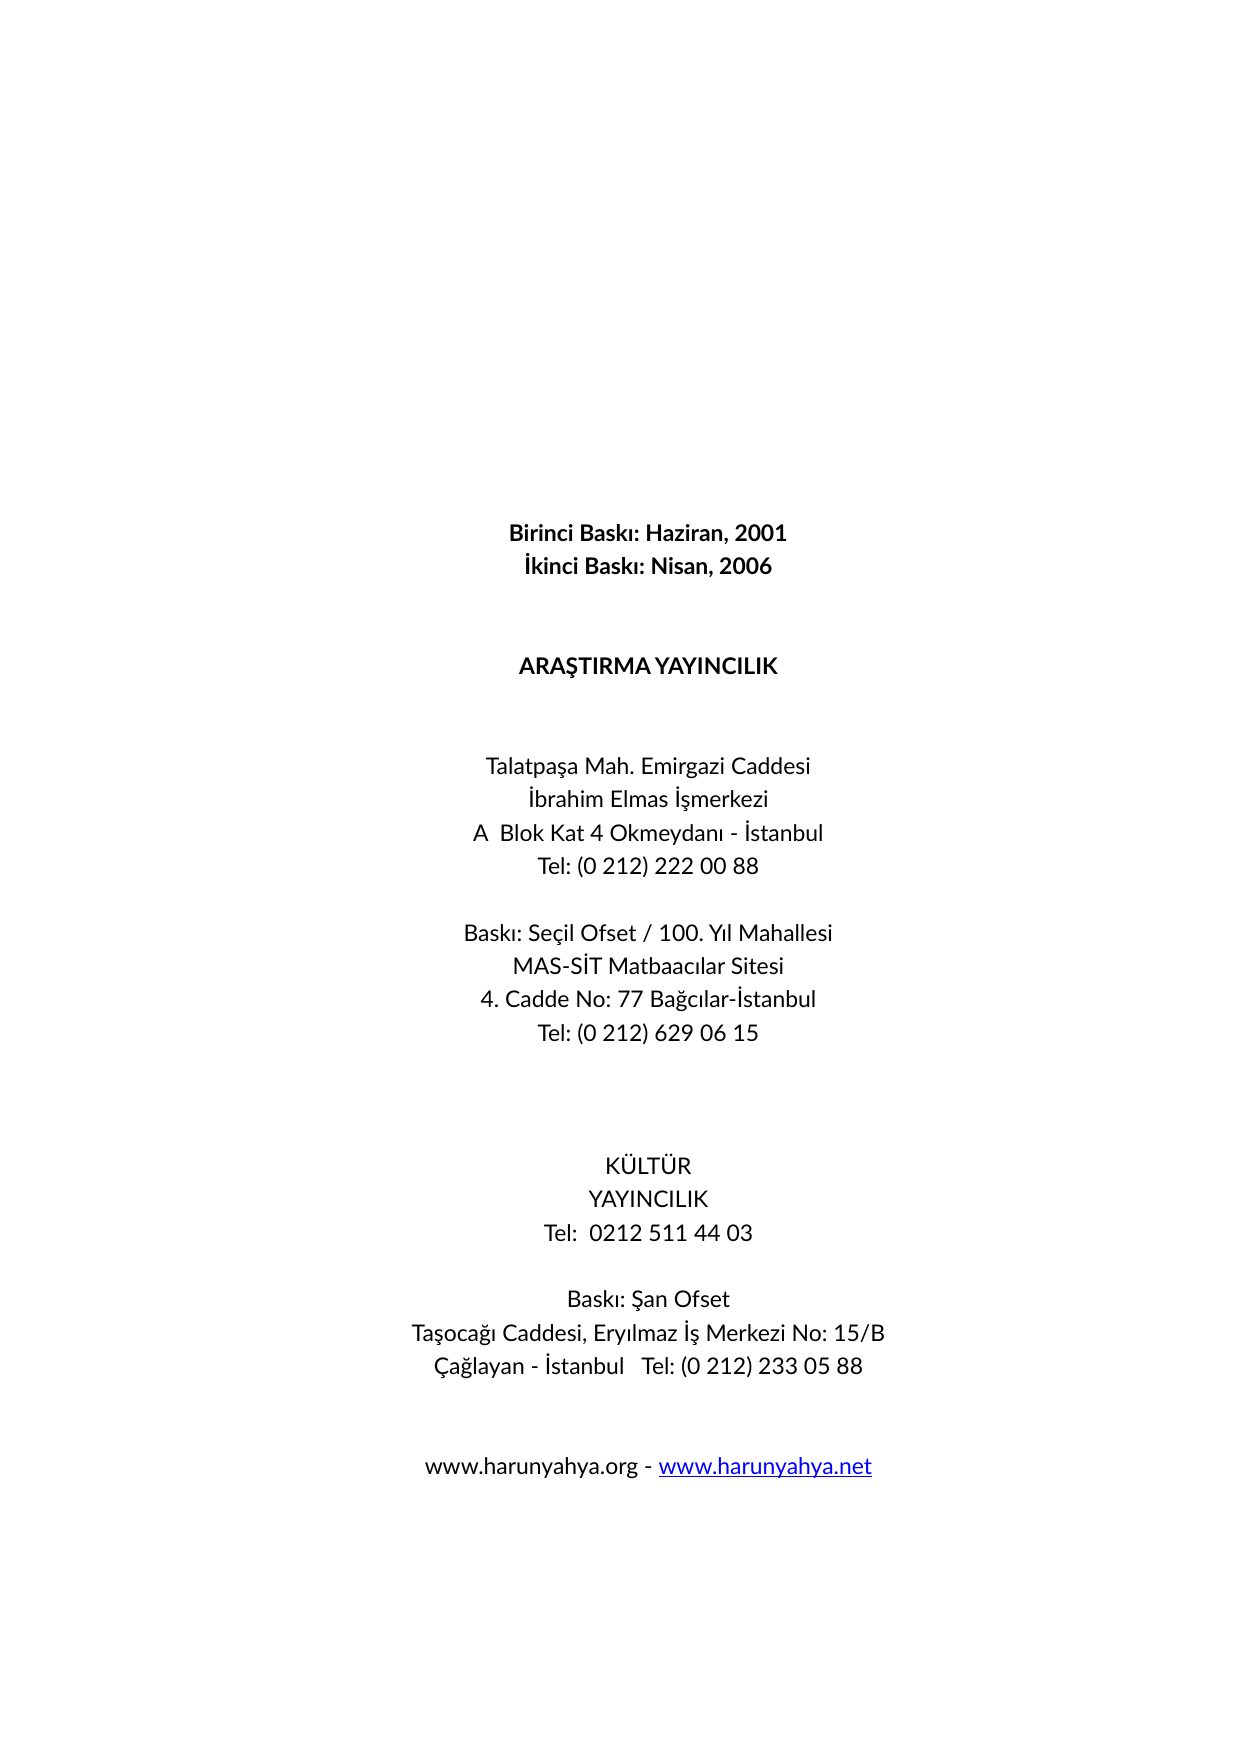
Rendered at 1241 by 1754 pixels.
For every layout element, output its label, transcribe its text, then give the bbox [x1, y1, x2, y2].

text MAS-SİT Matbaacılar Sitesi [118, 948, 1119, 981]
text Çağlayan - İstanbul Tel: (0 212) 233 05 88 [118, 1348, 1119, 1381]
text Tel: (0 212) 629 06 15 [118, 1014, 1119, 1048]
text 4. Cadde No: 77 Bağcılar-İstanbul [118, 981, 1119, 1014]
text İkinci Baskı: Nisan, 2006 [118, 548, 1119, 581]
text Talatpaşa Mah. Emirgazi Caddesi [118, 748, 1119, 781]
text Tel: 0212 511 44 03 [118, 1214, 1119, 1248]
text Baskı: Şan Ofset [118, 1281, 1119, 1314]
text ARAŞTIRMA YAYINCILIK [118, 648, 1119, 681]
text İbrahim Elmas İşmerkezi [118, 781, 1119, 814]
text Birinci Baskı: Haziran, 2001 [118, 514, 1119, 548]
text Taşocağı Caddesi, Eryılmaz İş Merkezi No: 15/B [118, 1314, 1119, 1348]
text YAYINCILIK [118, 1181, 1119, 1214]
text Tel: (0 212) 222 00 88 [118, 848, 1119, 881]
text Baskı: Seçil Ofset / 100. Yıl Mahallesi [118, 914, 1119, 948]
text www.harunyahya.org - www.harunyahya.net [118, 1448, 1119, 1481]
text KÜLTÜR [118, 1148, 1119, 1181]
text A Blok Kat 4 Okmeydanı - İstanbul [118, 814, 1119, 848]
